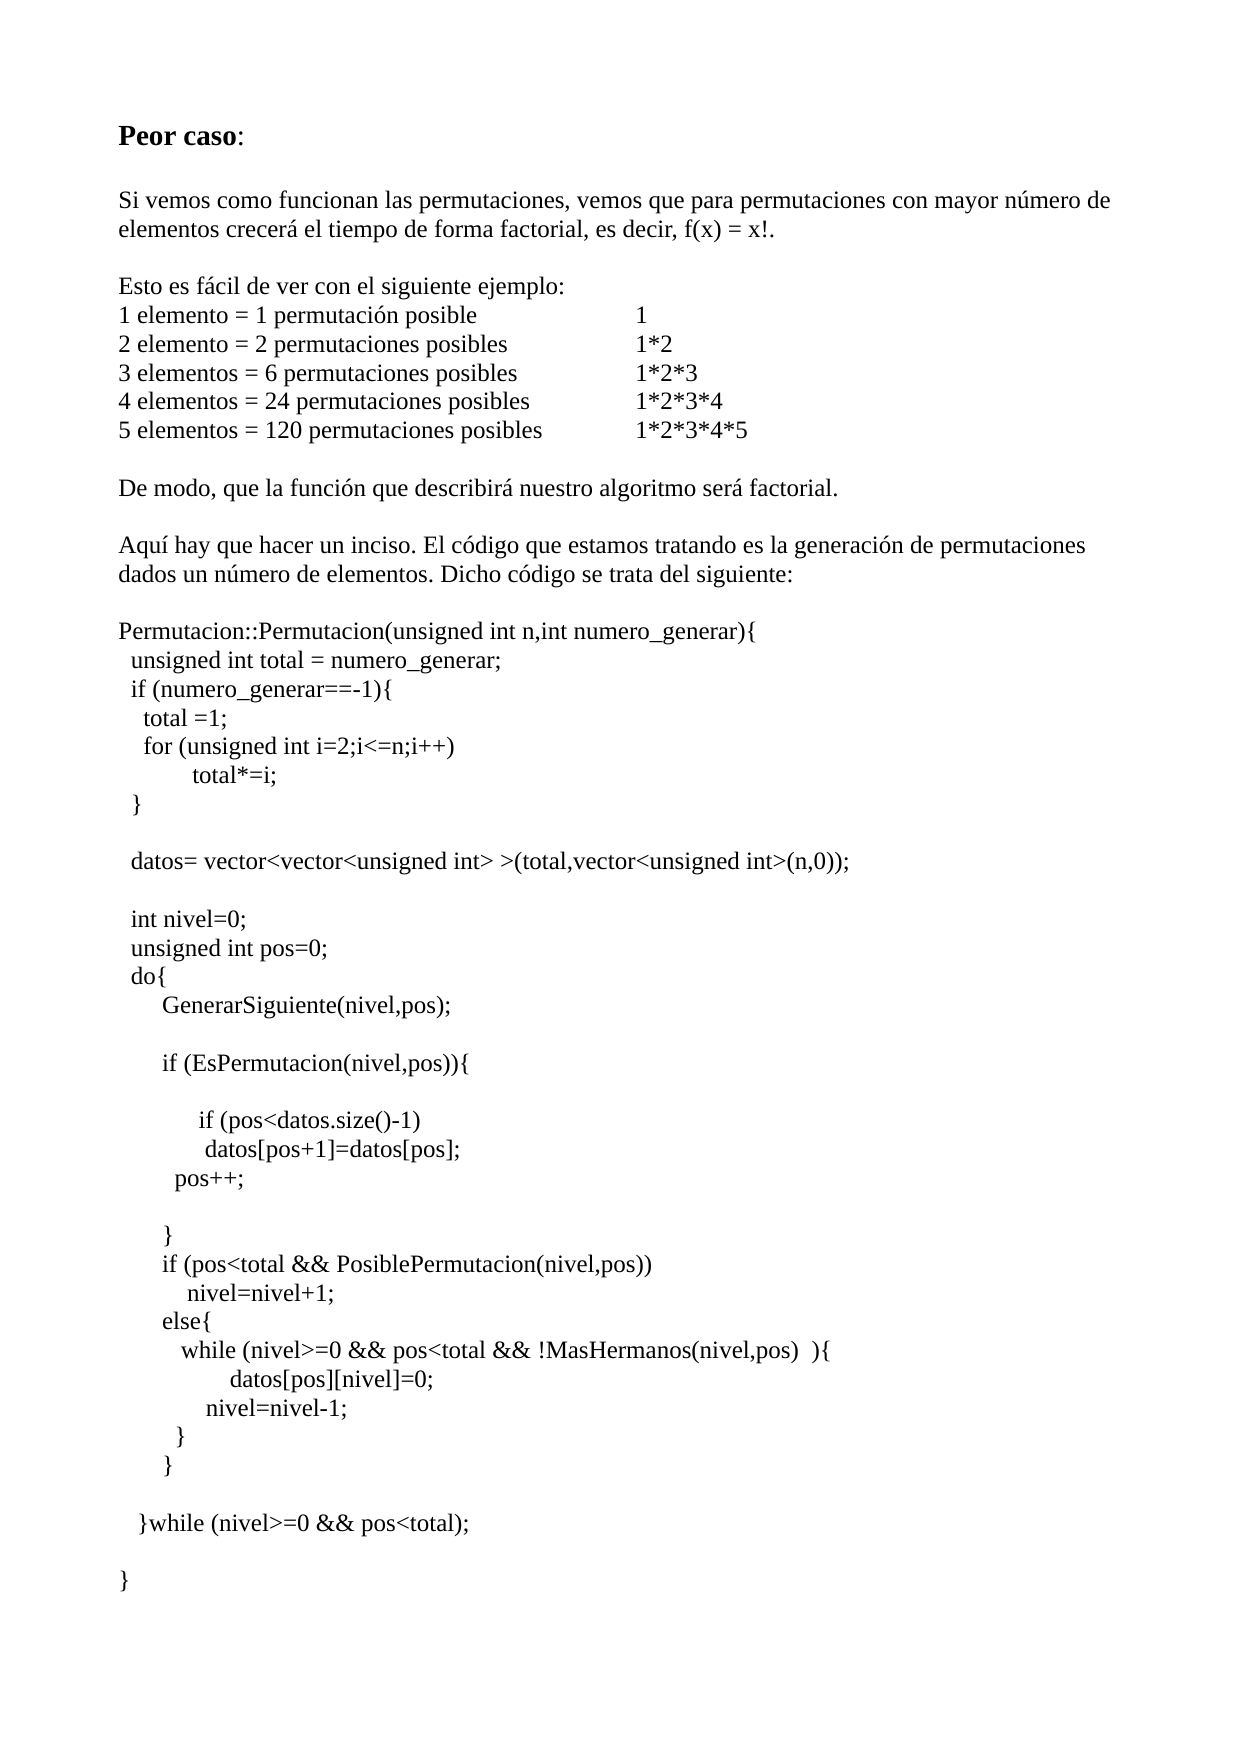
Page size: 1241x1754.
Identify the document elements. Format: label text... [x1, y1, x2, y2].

text 1 elemento = 1 permutación posible 1 [118, 300, 1122, 329]
text datos[pos][nivel]=0; [118, 1364, 1122, 1393]
text while (nivel>=0 && pos<total && !MasHermanos(nivel,pos) ){ [118, 1335, 1122, 1364]
text for (unsigned int i=2;i<=n;i++) [118, 731, 1122, 760]
text datos= vector<vector<unsigned int> >(total,vector<unsigned int>(n,0)); [118, 846, 1122, 875]
text Esto es fácil de ver con el siguiente ejemplo: [118, 271, 1122, 300]
text GenerarSiguiente(nivel,pos); [118, 990, 1122, 1019]
text unsigned int pos=0; [118, 933, 1122, 961]
text total =1; [118, 703, 1122, 731]
text if (numero_generar==-1){ [118, 674, 1122, 703]
text } [118, 1220, 1122, 1249]
text if (pos<total && PosiblePermutacion(nivel,pos)) [118, 1249, 1122, 1278]
text Si vemos como funcionan las permutaciones, vemos que para permutaciones con mayor número de elementos crecerá el tiempo de forma factorial, es decir, f(x) = x!. [118, 185, 1122, 243]
text else{ [118, 1306, 1122, 1335]
text nivel=nivel-1; [118, 1393, 1122, 1421]
text } [118, 1450, 1122, 1479]
text unsigned int total = numero_generar; [118, 645, 1122, 674]
text int nivel=0; [118, 904, 1122, 933]
text Peor caso: [118, 118, 1122, 152]
text Permutacion::Permutacion(unsigned int n,int numero_generar){ [118, 616, 1122, 645]
text } [118, 1421, 1122, 1450]
text if (EsPermutacion(nivel,pos)){ [118, 1048, 1122, 1076]
text 4 elementos = 24 permutaciones posibles 1*2*3*4 [118, 386, 1122, 415]
text }while (nivel>=0 && pos<total); [118, 1508, 1122, 1536]
text 2 elemento = 2 permutaciones posibles 1*2 [118, 329, 1122, 358]
text pos++; [118, 1163, 1122, 1191]
text 5 elementos = 120 permutaciones posibles 1*2*3*4*5 [118, 415, 1122, 444]
text } [118, 1565, 1122, 1594]
text nivel=nivel+1; [118, 1278, 1122, 1306]
text datos[pos+1]=datos[pos]; [118, 1134, 1122, 1163]
text Aquí hay que hacer un inciso. El código que estamos tratando es la generación de permutaciones dados un número de elementos. Dicho código se trata del siguiente: [118, 530, 1122, 588]
text if (pos<datos.size()-1) [118, 1105, 1122, 1134]
text total*=i; [118, 760, 1122, 789]
text 3 elementos = 6 permutaciones posibles 1*2*3 [118, 358, 1122, 386]
text do{ [118, 961, 1122, 990]
text } [118, 789, 1122, 818]
text De modo, que la función que describirá nuestro algoritmo será factorial. [118, 473, 1122, 501]
